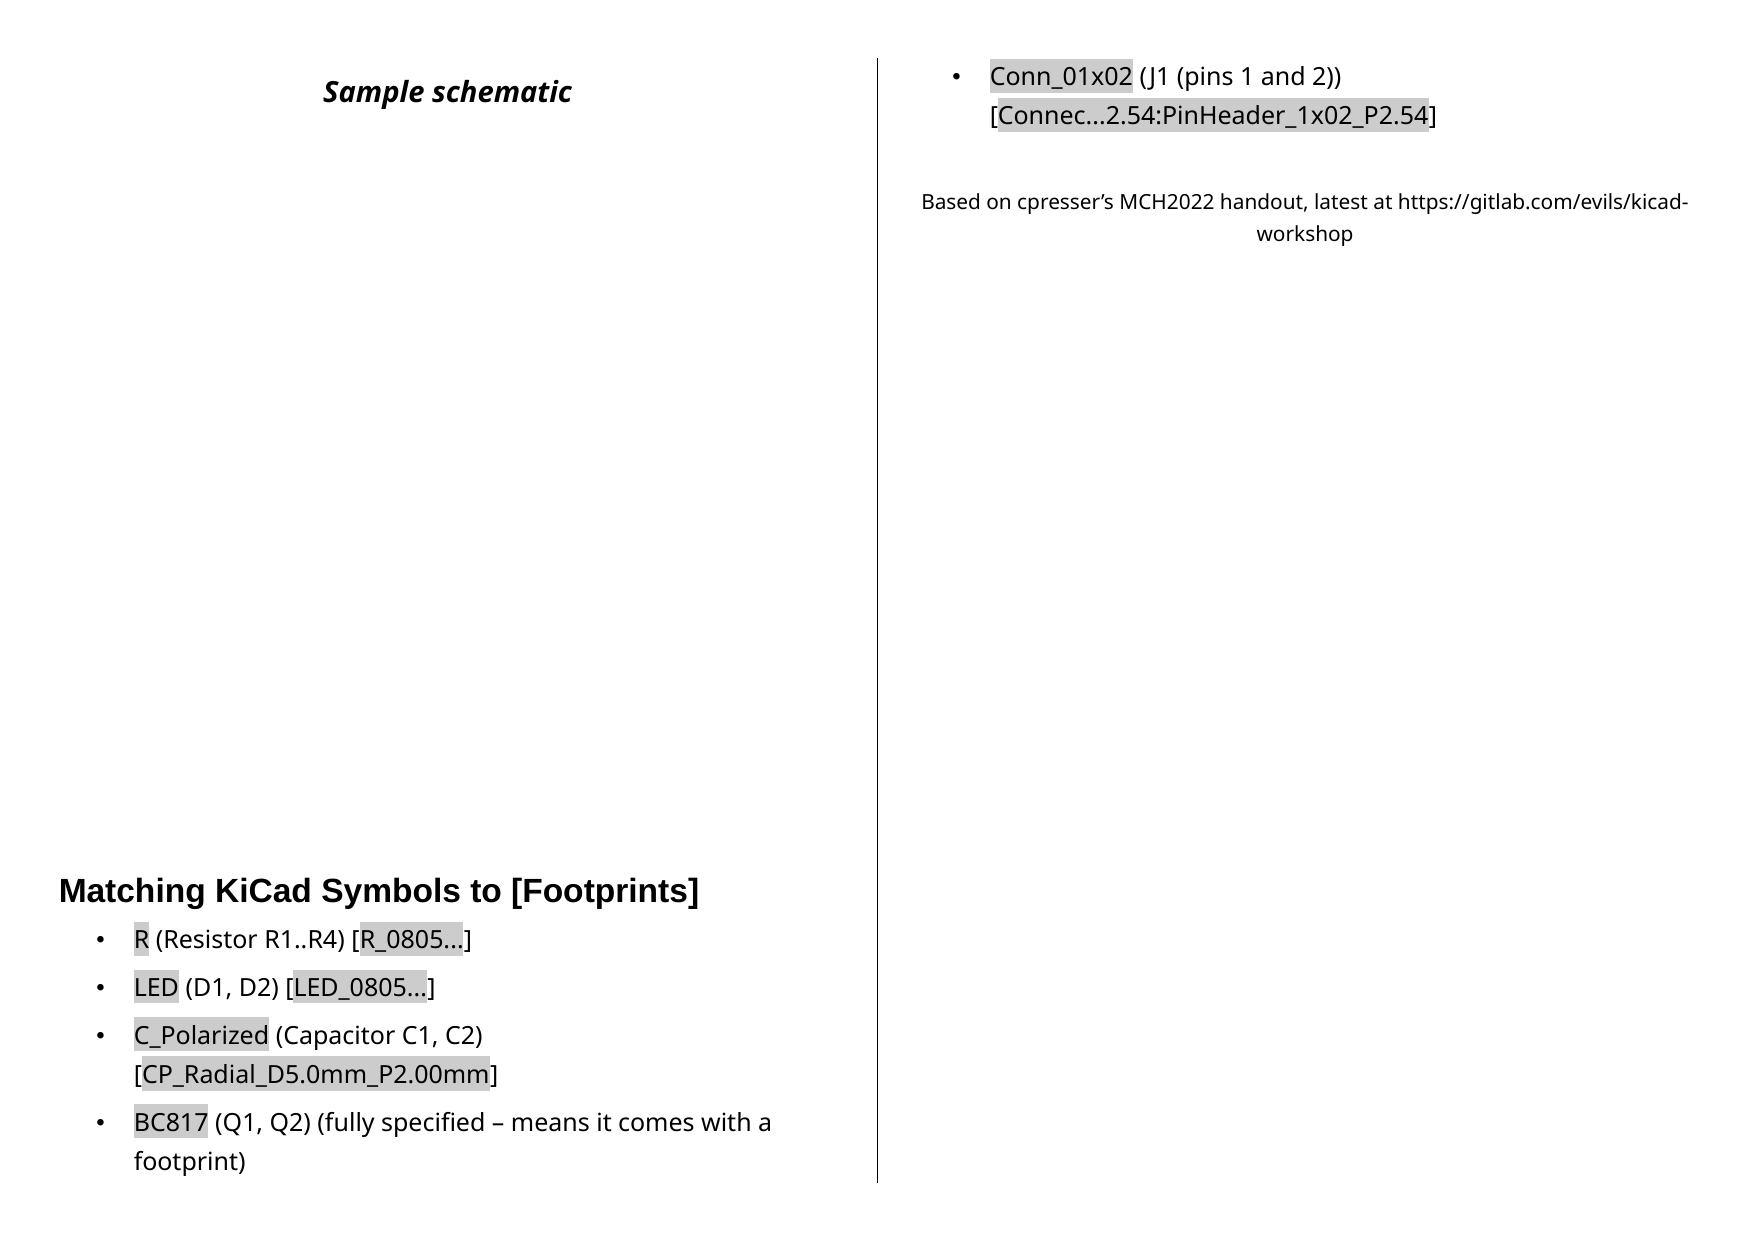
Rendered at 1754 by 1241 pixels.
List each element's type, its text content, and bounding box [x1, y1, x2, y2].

list Conn_01x02 (J1 (pins 1 and 2)) [Connec...2.54:PinHeader_1x02_P2.54] [952, 58, 1695, 132]
list BC817 (Q1, Q2) (fully specified – means it comes with a footprint) [96, 1104, 839, 1177]
list LED (D1, D2) [LED_0805...] [96, 969, 839, 1003]
text Based on cpresser’s MCH2022 handout, latest at https://gitlab.com/evils/kicad-workshop [914, 187, 1695, 248]
subtitle Sample schematic [58, 71, 839, 111]
list C_Polarized (Capacitor C1, C2) [CP_Radial_D5.0mm_P2.00mm] [96, 1017, 839, 1091]
subtitle Matching KiCad Symbols to [Footprints] [58, 144, 839, 909]
list R (Resistor R1..R4) [R_0805...] [96, 922, 839, 956]
